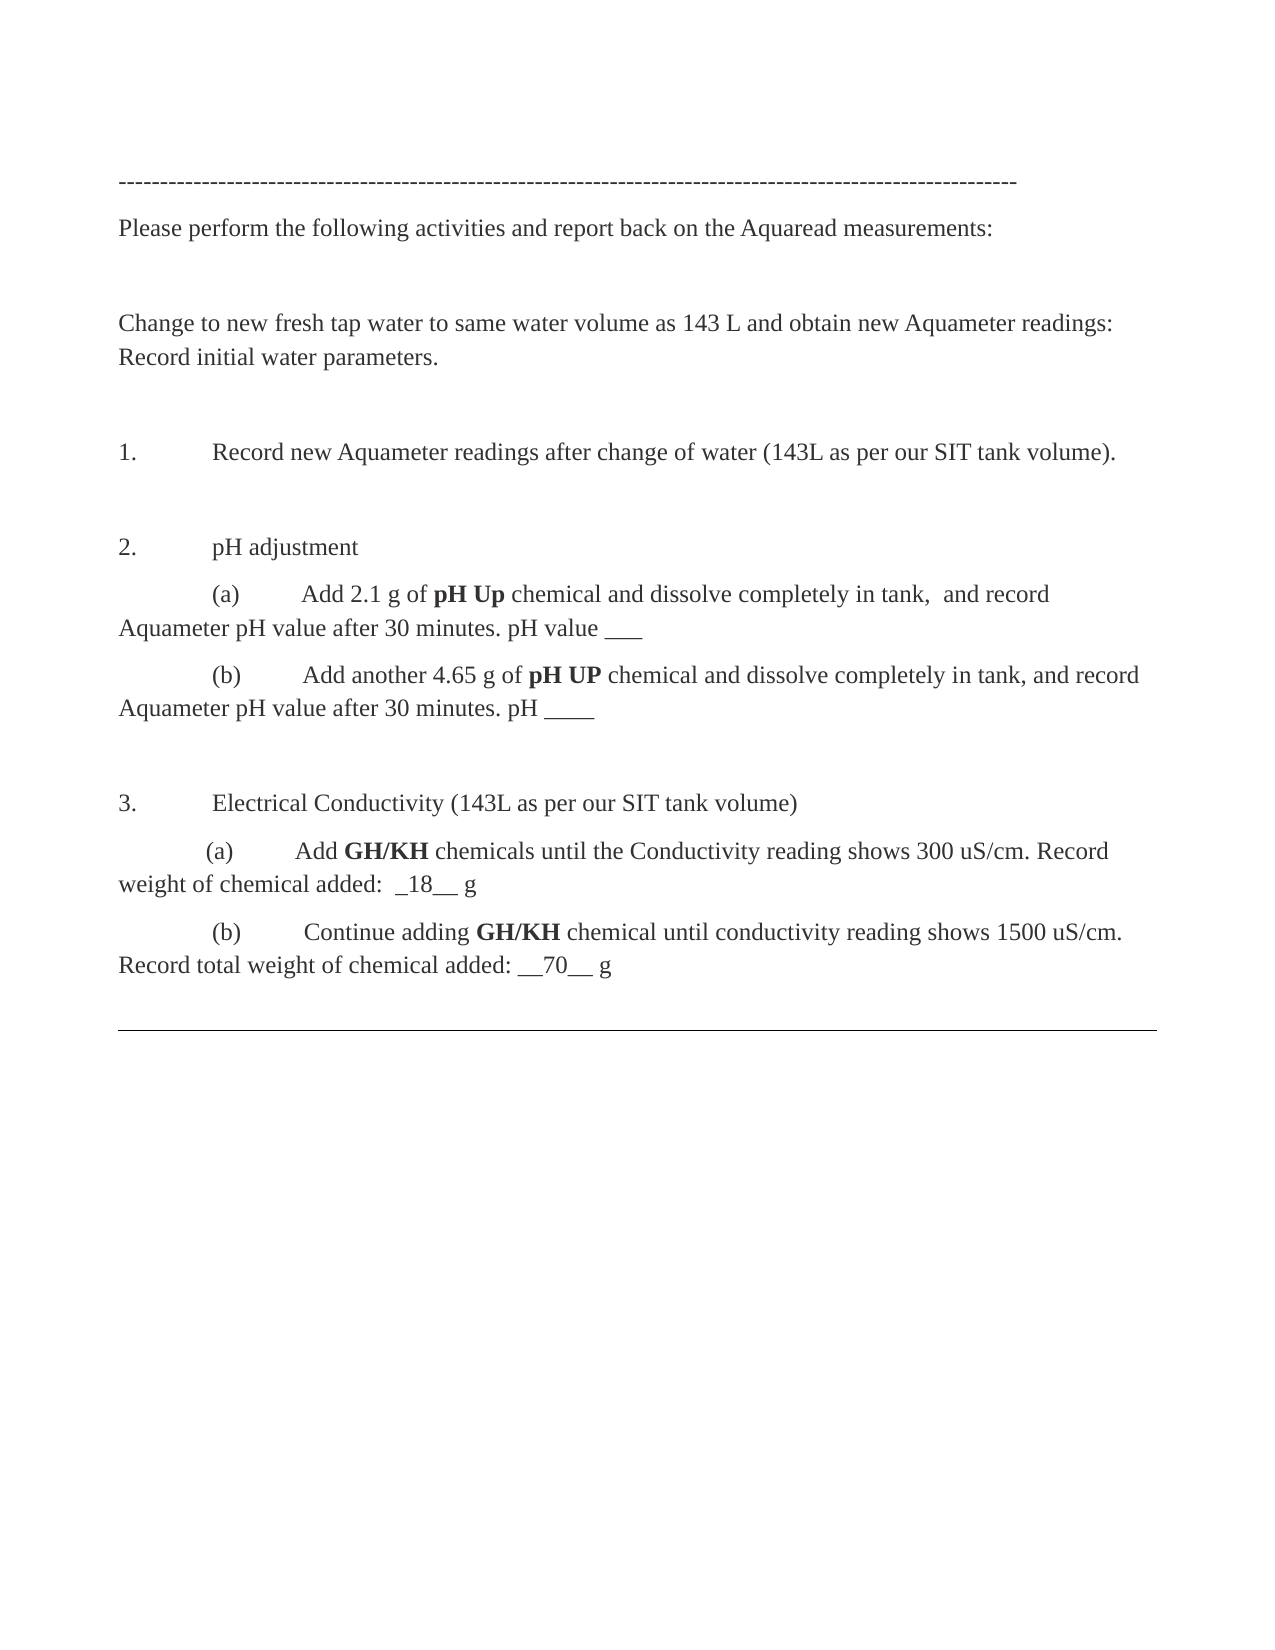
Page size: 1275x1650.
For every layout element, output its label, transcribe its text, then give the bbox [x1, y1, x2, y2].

text (a) Add GH/KH chemicals until the Conductivity reading shows 300 uS/cm. Record weight of chemical added: _18__ g [118, 836, 1157, 898]
text 2. pH adjustment [118, 532, 1157, 561]
text 1. Record new Aquameter readings after change of water (143L as per our SIT tank volume). [118, 437, 1157, 466]
text (b) Add another 4.65 g of pH UP chemical and dissolve completely in tank, and record Aquameter pH value after 30 minutes. pH ____ [118, 660, 1157, 722]
text (a) Add 2.1 g of pH Up chemical and dissolve completely in tank, and record Aquameter pH value after 30 minutes. pH value ___ [118, 579, 1157, 641]
text Change to new fresh tap water to same water volume as 143 L and obtain new Aquameter readings: Record initial water parameters. [118, 308, 1157, 370]
text 3. Electrical Conductivity (143L as per our SIT tank volume) [118, 788, 1157, 817]
text (b) Continue adding GH/KH chemical until conductivity reading shows 1500 uS/cm. Record total weight of chemical added: __70__ g [118, 917, 1157, 978]
text Please perform the following activities and report back on the Aquaread measurements: [118, 213, 1157, 242]
text ------------------------------------------------------------------------------------------------------------ [118, 166, 1157, 194]
